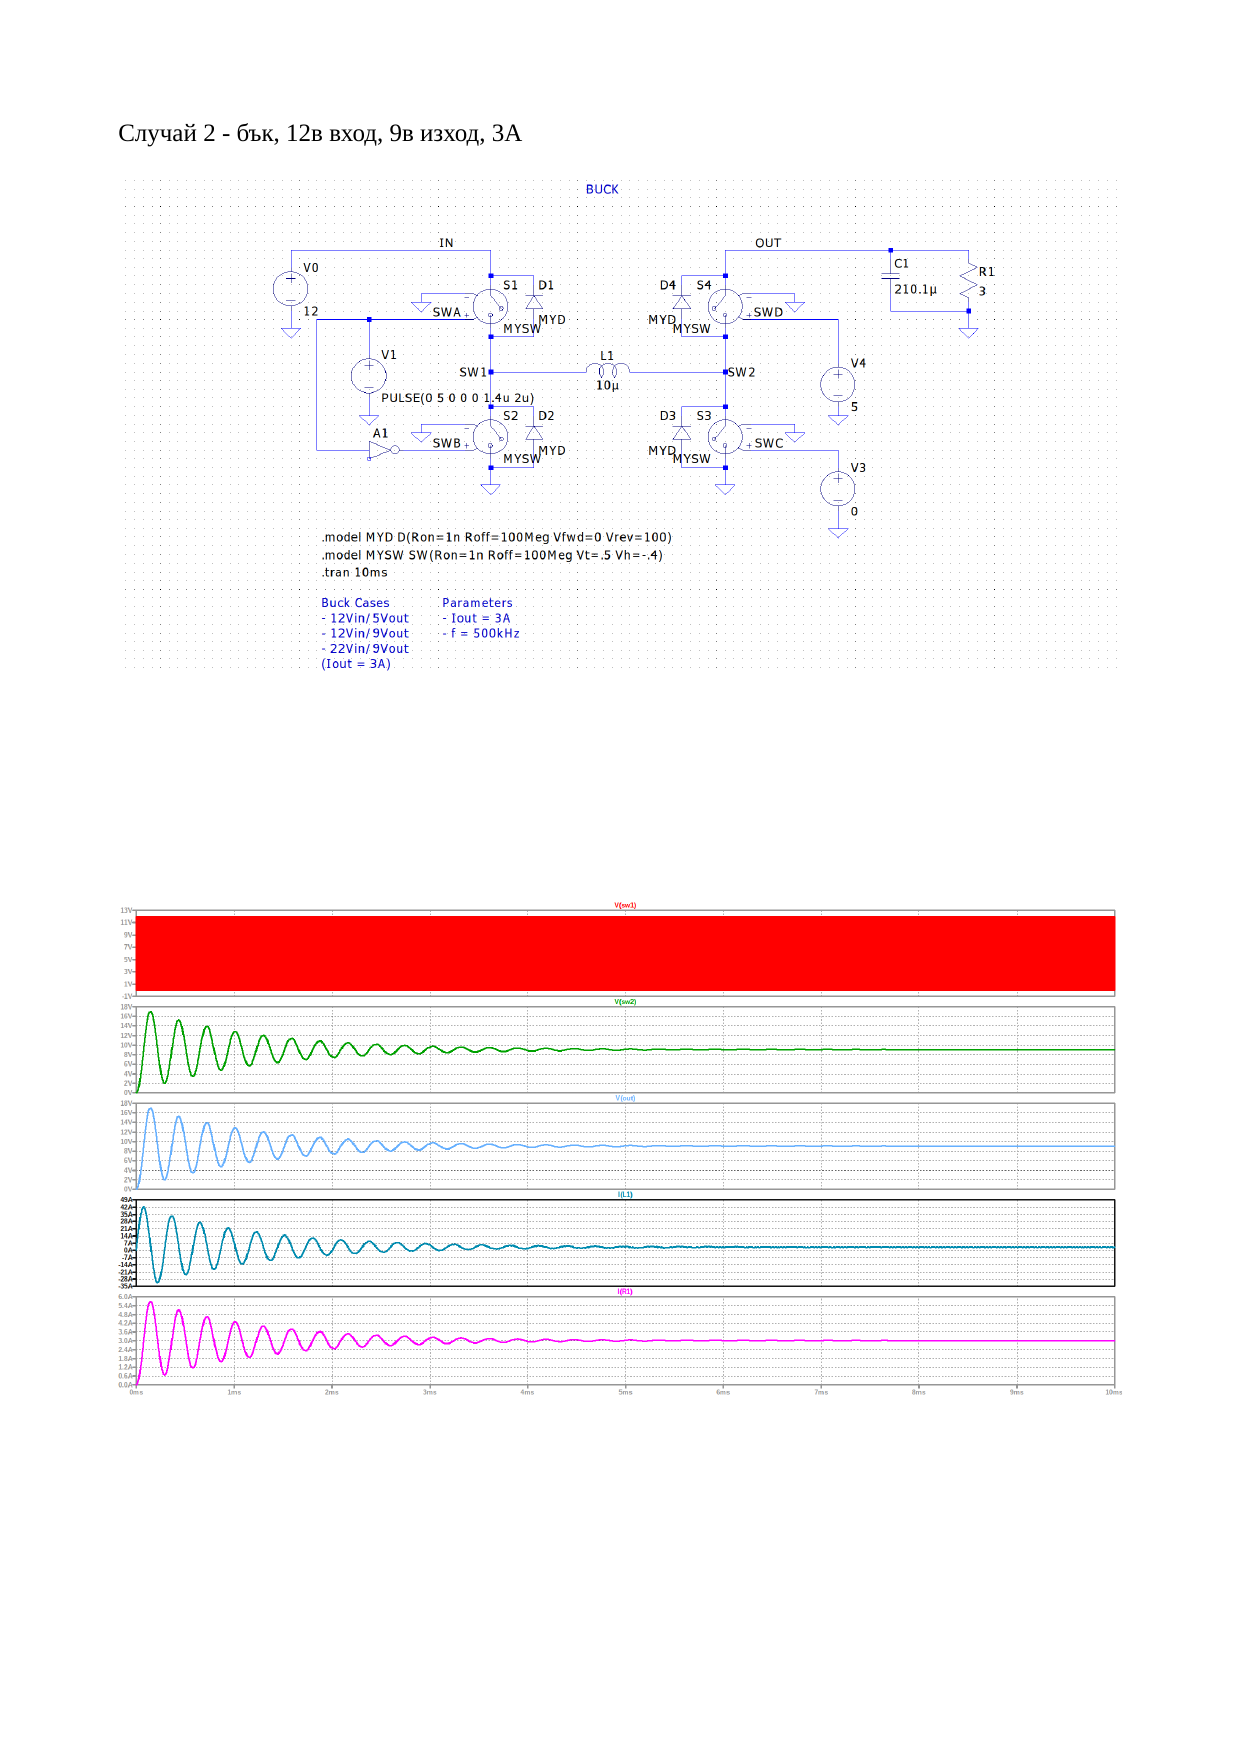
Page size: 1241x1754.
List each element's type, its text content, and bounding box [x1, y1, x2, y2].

picture [118, 175, 1123, 672]
text Случай 2 - бък, 12в вход, 9в изход, 3А [118, 118, 1122, 147]
picture [118, 901, 1123, 1397]
